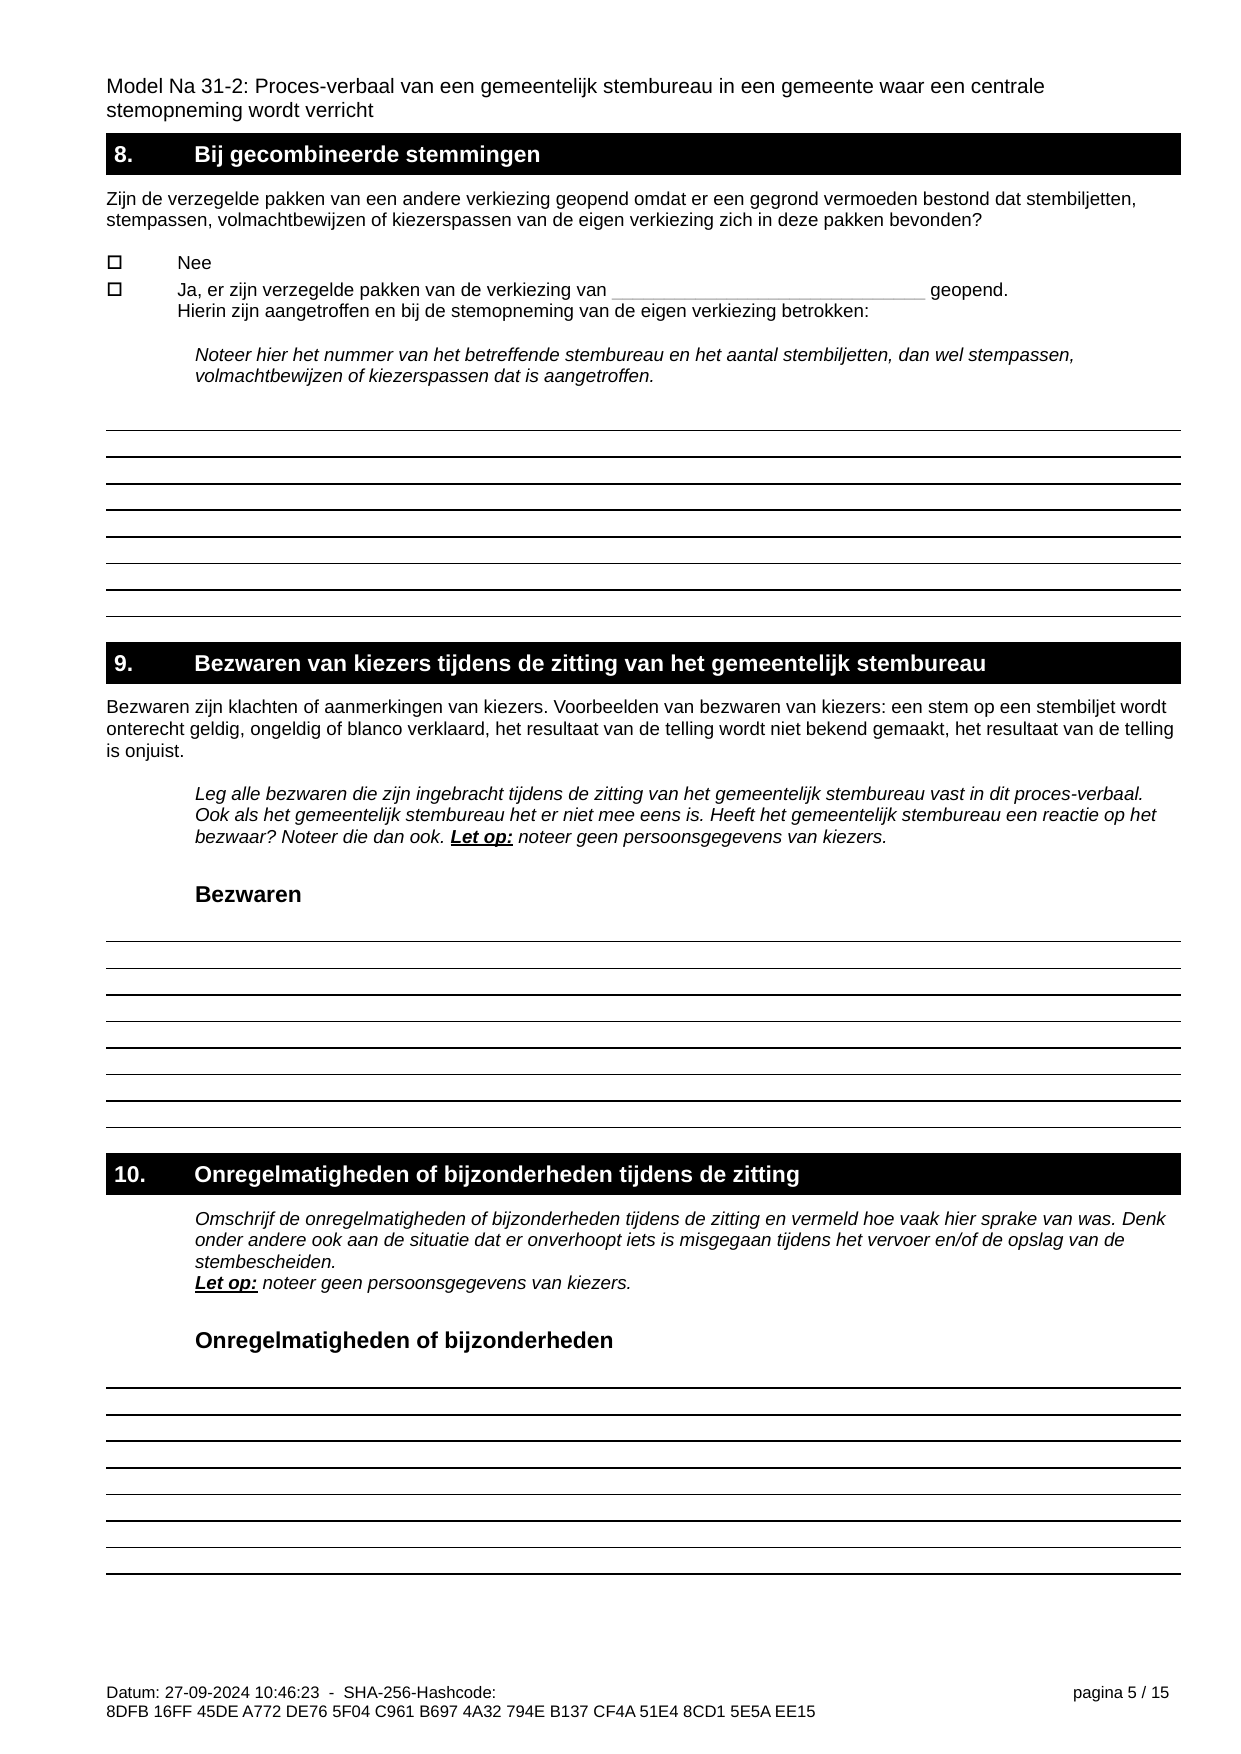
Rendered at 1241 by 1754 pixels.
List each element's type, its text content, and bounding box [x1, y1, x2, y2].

table_cell [106, 564, 1181, 589]
subtitle Bezwaren [106, 881, 1181, 907]
table_cell [106, 485, 1181, 509]
text Leg alle bezwaren die zijn ingebracht tijdens de zitting van het gemeentelijk stembureau vast in dit proces-verbaal. Ook als het gemeentelijk stembureau het er niet mee eens is. Heeft het gemeentelijk stembureau een reactie op het bezwaar? Noteer die dan ook. Let op: noteer geen persoonsgegevens van kiezers. [195, 782, 1181, 847]
table_cell [106, 1049, 1181, 1074]
table_cell [106, 1522, 1181, 1547]
table_cell [106, 458, 1181, 483]
table_header [106, 431, 1181, 456]
table_cell [106, 1075, 1181, 1100]
table_cell [106, 1442, 1181, 1467]
table_cell [106, 1102, 1181, 1127]
table_cell [106, 1548, 1181, 1573]
subtitle Onregelmatigheden of bijzonderheden [106, 1327, 1181, 1353]
table_cell [106, 1416, 1181, 1440]
text Noteer hier het nummer van het betreffende stembureau en het aantal stembiljetten, dan wel stempassen, volmachtbewijzen of kiezerspassen dat is aangetroffen. [195, 343, 1181, 387]
subtitle Bij gecombineerde stemmingen [111, 138, 1177, 170]
table_cell [106, 511, 1181, 536]
table_cell [106, 1495, 1181, 1520]
text Zijn de verzegelde pakken van een andere verkiezing geopend omdat er een gegrond vermoeden bestond dat stembiljetten, stempassen, volmachtbewijzen of kiezerspassen van de eigen verkiezing zich in deze pakken bevonden? [106, 187, 1181, 231]
table_cell [106, 591, 1181, 616]
table_cell [106, 1469, 1181, 1493]
list Ja, er zijn verzegelde pakken van de verkiezing van ______________________________ geopend. Hierin zijn aangetroffen en bij de stemopneming van de eigen verkiezing betrokken: [106, 279, 1181, 322]
text Bezwaren zijn klachten of aanmerkingen van kiezers. Voorbeelden van bezwaren van kiezers: een stem op een stembiljet wordt onterecht geldig, ongeldig of blanco verklaard, het resultaat van de telling wordt niet bekend gemaakt, het resultaat van de telling is onjuist. [106, 696, 1181, 761]
table_cell [106, 538, 1181, 562]
text Omschrijf de onregelmatigheden of bijzonderheden tijdens de zitting en vermeld hoe vaak hier sprake van was. Denk onder andere ook aan de situatie dat er onverhoopt iets is misgegaan tijdens het vervoer en/of de opslag van de stembescheiden. Let op: noteer geen persoonsgegevens van kiezers. [195, 1207, 1181, 1294]
list Nee [106, 252, 1181, 274]
table_header [106, 1389, 1181, 1414]
table_header [106, 942, 1181, 967]
subtitle Bezwaren van kiezers tijdens de zitting van het gemeentelijk stembureau [111, 647, 1177, 679]
subtitle Onregelmatigheden of bijzonderheden tijdens de zitting [111, 1158, 1177, 1190]
table_cell [106, 996, 1181, 1021]
table_cell [106, 1022, 1181, 1047]
table_cell [106, 969, 1181, 994]
